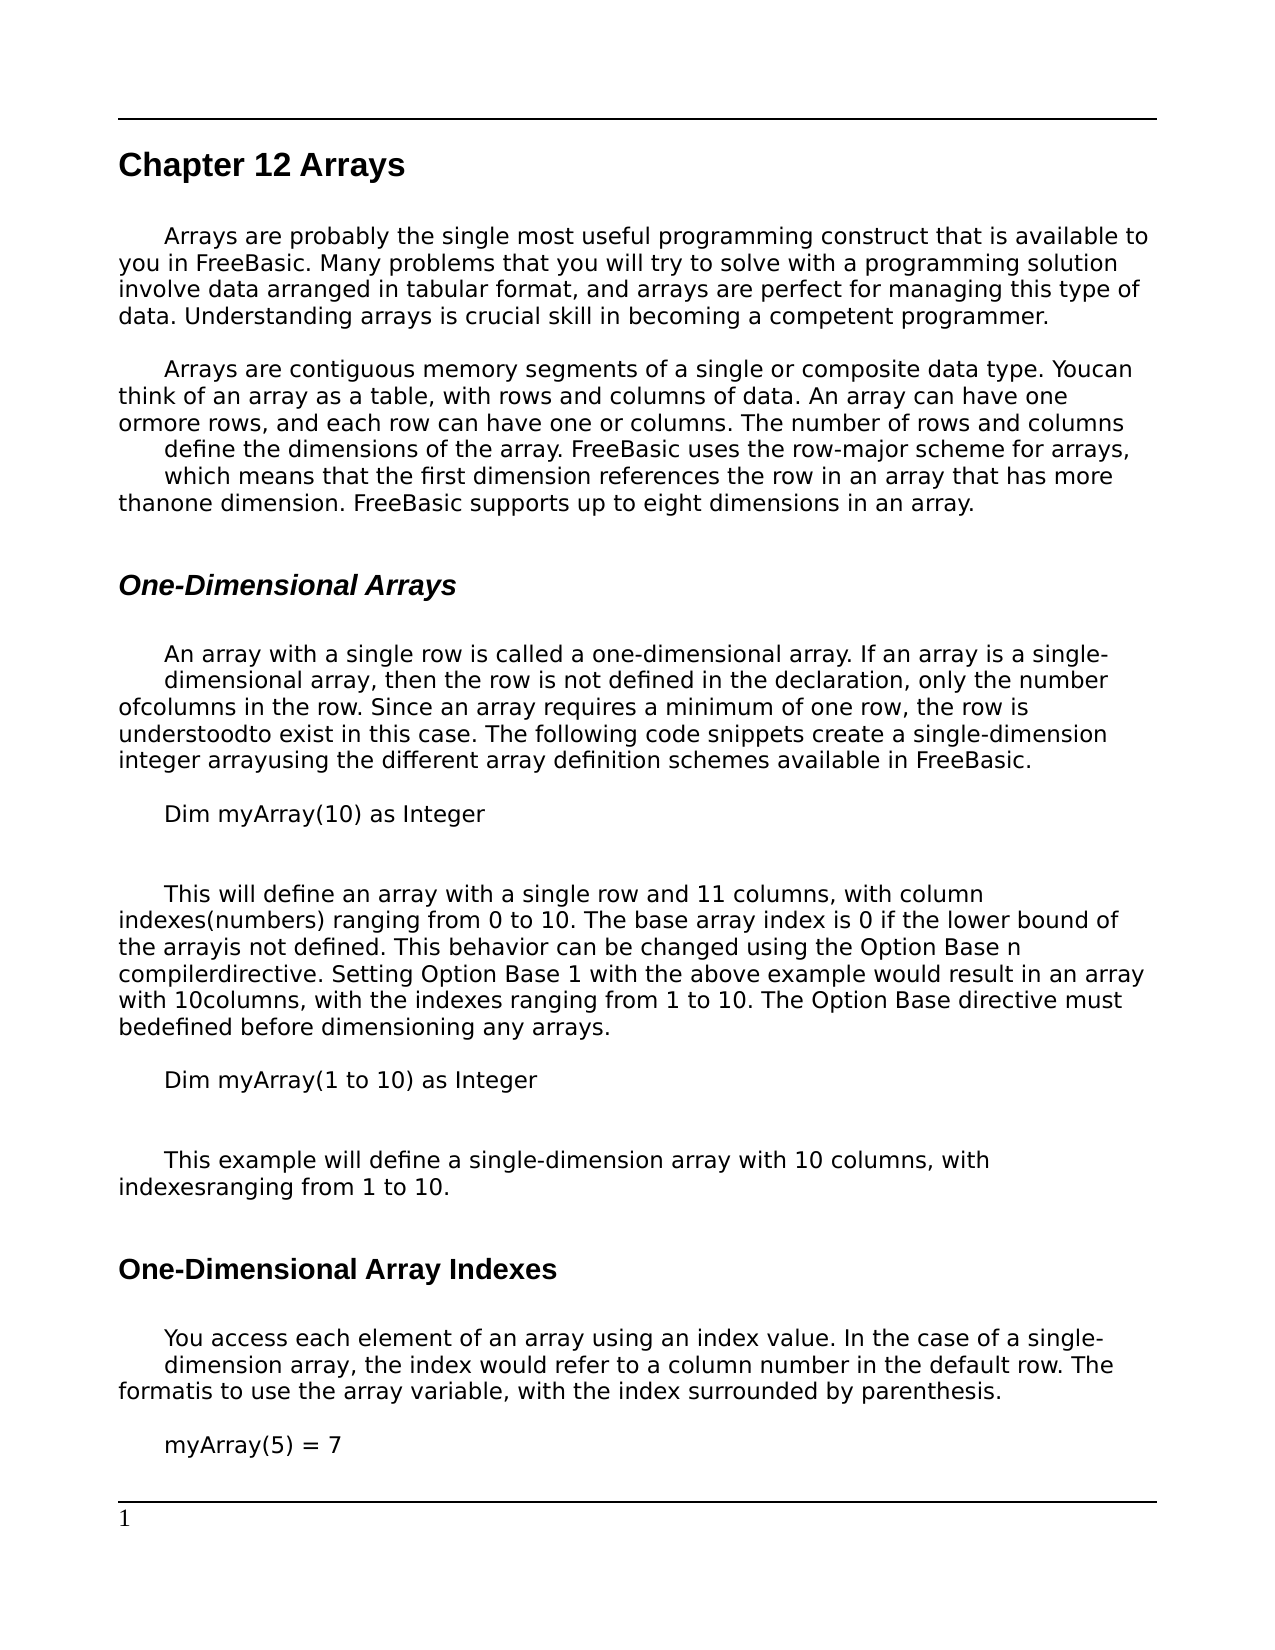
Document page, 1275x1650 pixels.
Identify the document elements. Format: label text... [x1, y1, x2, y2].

text dimension array, the index would refer to a column number in the default row. The formatis to use the array variable, with the index surrounded by parenthesis. [118, 1352, 1157, 1405]
subtitle One-Dimensional Array Indexes [118, 1252, 1157, 1286]
text This example will define a single-dimension array with 10 columns, with indexesranging from 1 to 10. [118, 1147, 1157, 1201]
text Arrays are contiguous memory segments of a single or composite data type. Youcan think of an array as a table, with rows and columns of data. An array can have one ormore rows, and each row can have one or columns. The number of rows and columns [118, 356, 1157, 436]
text You access each element of an array using an index value. In the case of a single- [118, 1325, 1157, 1352]
text Dim myArray(1 to 10) as Integer [118, 1067, 1157, 1094]
text Arrays are probably the single most useful programming construct that is available to you in FreeBasic. Many problems that you will try to solve with a programming solution involve data arranged in tabular format, and arrays are perfect for managing this type of data. Understanding arrays is crucial skill in becoming a competent programmer. [118, 223, 1157, 330]
text myArray(5) = 7 [118, 1432, 1157, 1458]
subtitle Chapter 12 Arrays [118, 145, 1157, 184]
subtitle One-Dimensional Arrays [118, 568, 1157, 602]
text define the dimensions of the array. FreeBasic uses the row-major scheme for arrays, [118, 436, 1157, 463]
text which means that the first dimension references the row in an array that has more thanone dimension. FreeBasic supports up to eight dimensions in an array. [118, 463, 1157, 516]
text An array with a single row is called a one-dimensional array. If an array is a single- [118, 641, 1157, 667]
text This will define an array with a single row and 11 columns, with column indexes(numbers) ranging from 0 to 10. The base array index is 0 if the lower bound of the arrayis not defined. This behavior can be changed using the Option Base n compilerdirective. Setting Option Base 1 with the above example would result in an array with 10columns, with the indexes ranging from 1 to 10. The Option Base directive must bedefined before dimensioning any arrays. [118, 881, 1157, 1041]
text dimensional array, then the row is not defined in the declaration, only the number ofcolumns in the row. Since an array requires a minimum of one row, the row is understoodto exist in this case. The following code snippets create a single-dimension integer arrayusing the different array definition schemes available in FreeBasic. [118, 667, 1157, 774]
text Dim myArray(10) as Integer [118, 801, 1157, 827]
